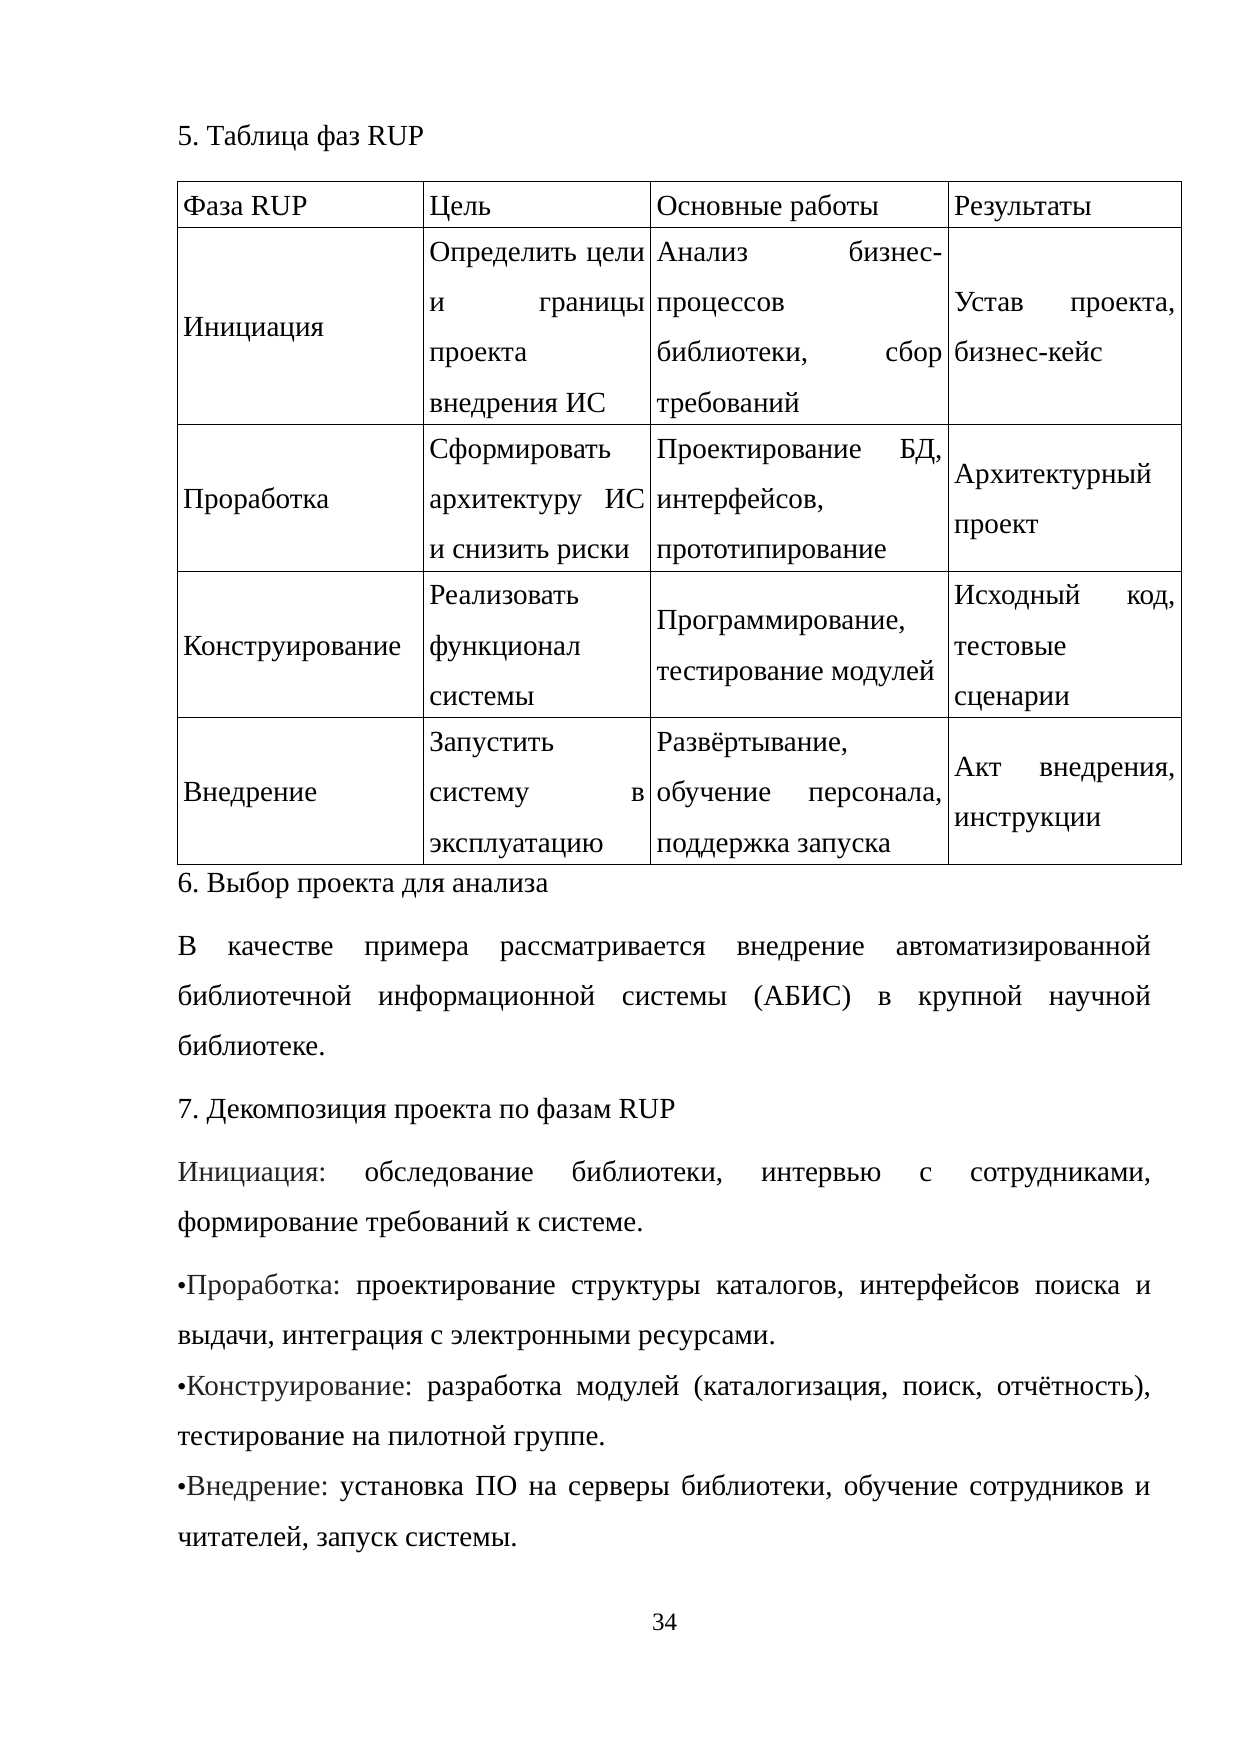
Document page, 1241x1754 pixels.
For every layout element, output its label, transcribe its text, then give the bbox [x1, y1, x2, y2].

table_cell Проектирование БД, интерфейсов, прототипирование [651, 425, 948, 571]
table_header Фаза RUP [178, 182, 423, 227]
text Инициация: обследование библиотеки, интервью с сотрудниками, формирование требований к системе. [177, 1154, 1152, 1238]
table_cell Проработка [178, 425, 423, 571]
table_cell Реализовать функционал системы [424, 572, 650, 717]
table_header Основные работы [651, 182, 948, 227]
list Внедрение: установка ПО на серверы библиотеки, обучение сотрудников и читателей, запуск системы. [177, 1468, 1152, 1552]
text 6. Выбор проекта для анализа [177, 865, 1152, 898]
table_cell Акт внедрения, инструкции [949, 718, 1181, 864]
table_cell Инициация [178, 228, 423, 424]
table_cell Устав проекта, бизнес-кейс [949, 228, 1181, 424]
table_cell Определить цели и границы проекта внедрения ИС [424, 228, 650, 424]
table_header Цель [424, 182, 650, 227]
table_cell Сформировать архитектуру ИС и снизить риски [424, 425, 650, 571]
list Конструирование: разработка модулей (каталогизация, поиск, отчётность), тестирование на пилотной группе. [177, 1368, 1152, 1452]
table_cell Программирование, тестирование модулей [651, 572, 948, 717]
list Проработка: проектирование структуры каталогов, интерфейсов поиска и выдачи, интеграция с электронными ресурсами. [177, 1267, 1152, 1351]
text 7. Декомпозиция проекта по фазам RUP [177, 1091, 1152, 1125]
table_cell Конструирование [178, 572, 423, 717]
table_header Результаты [949, 182, 1181, 227]
table_cell Анализ бизнес-процессов библиотеки, сбор требований [651, 228, 948, 424]
table_cell Развёртывание, обучение персонала, поддержка запуска [651, 718, 948, 864]
text 5. Таблица фаз RUP [177, 118, 1152, 152]
table_cell Внедрение [178, 718, 423, 864]
table_cell Архитектурный проект [949, 425, 1181, 571]
table_cell Запустить систему в эксплуатацию [424, 718, 650, 864]
text В качестве примера рассматривается внедрение автоматизированной библиотечной информационной системы (АБИС) в крупной научной библиотеке. [177, 928, 1152, 1062]
table_cell Исходный код, тестовые сценарии [949, 572, 1181, 717]
